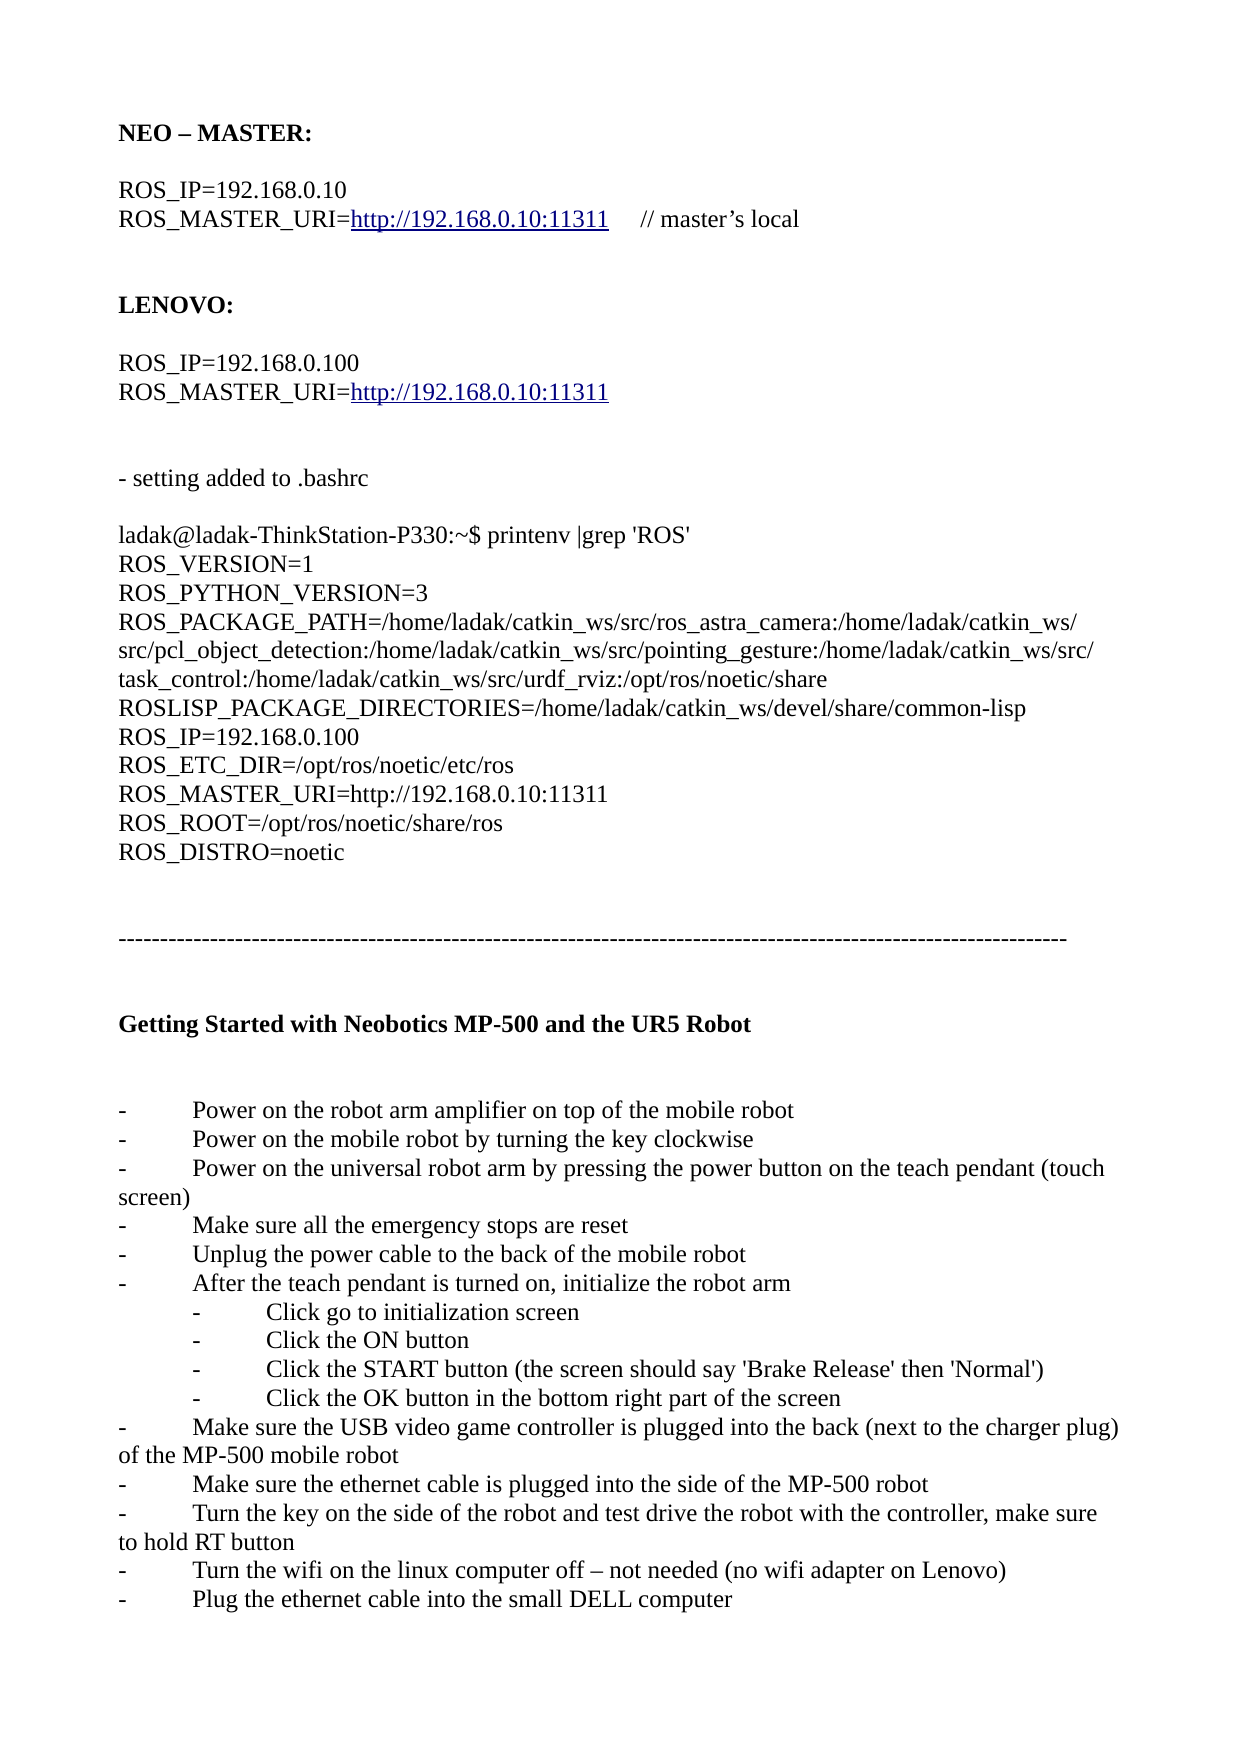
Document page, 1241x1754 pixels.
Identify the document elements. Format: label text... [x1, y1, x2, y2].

text - Turn the wifi on the linux computer off – not needed (no wifi adapter on Lenovo) [118, 1556, 1122, 1584]
text ------------------------------------------------------------------------------------------------------------------ [118, 923, 1122, 952]
text ROS_ROOT=/opt/ros/noetic/share/ros [118, 808, 1122, 837]
text ROS_MASTER_URI=http://192.168.0.10:11311 [118, 377, 1122, 406]
text ROS_PACKAGE_PATH=/home/ladak/catkin_ws/src/ros_astra_camera:/home/ladak/catkin_ws/src/pcl_object_detection:/home/ladak/catkin_ws/src/pointing_gesture:/home/ladak/catkin_ws/src/task_control:/home/ladak/catkin_ws/src/urdf_rviz:/opt/ros/noetic/share [118, 607, 1122, 693]
text - Click go to initialization screen [118, 1297, 1122, 1326]
text ROS_IP=192.168.0.100 [118, 348, 1122, 377]
text ROS_ETC_DIR=/opt/ros/noetic/etc/ros [118, 751, 1122, 779]
text ROS_IP=192.168.0.10 [118, 176, 1122, 204]
text - Power on the universal robot arm by pressing the power button on the teach pendant (touch screen) [118, 1153, 1122, 1211]
text - Unplug the power cable to the back of the mobile robot [118, 1239, 1122, 1268]
text ROSLISP_PACKAGE_DIRECTORIES=/home/ladak/catkin_ws/devel/share/common-lisp [118, 693, 1122, 722]
text - Turn the key on the side of the robot and test drive the robot with the controller, make sure to hold RT button [118, 1498, 1122, 1556]
text LENOVO: [118, 291, 1122, 319]
text NEO – MASTER: [118, 118, 1122, 147]
text - Make sure the ethernet cable is plugged into the side of the MP-500 robot [118, 1469, 1122, 1498]
text - setting added to .bashrc [118, 463, 1122, 492]
text ROS_PYTHON_VERSION=3 [118, 578, 1122, 607]
text Getting Started with Neobotics MP-500 and the UR5 Robot [118, 1009, 1122, 1038]
text - Click the OK button in the bottom right part of the screen [118, 1383, 1122, 1412]
text ROS_IP=192.168.0.100 [118, 722, 1122, 751]
text - Click the ON button [118, 1326, 1122, 1354]
text - Power on the mobile robot by turning the key clockwise [118, 1124, 1122, 1153]
text - Make sure the USB video game controller is plugged into the back (next to the charger plug) of the MP-500 mobile robot [118, 1412, 1122, 1469]
text - After the teach pendant is turned on, initialize the robot arm [118, 1268, 1122, 1297]
text ladak@ladak-ThinkStation-P330:~$ printenv |grep 'ROS' [118, 521, 1122, 549]
text - Power on the robot arm amplifier on top of the mobile robot [118, 1096, 1122, 1124]
text ROS_MASTER_URI=http://192.168.0.10:11311 // master’s local [118, 204, 1122, 233]
text ROS_DISTRO=noetic [118, 837, 1122, 866]
text ROS_VERSION=1 [118, 549, 1122, 578]
text - Make sure all the emergency stops are reset [118, 1211, 1122, 1239]
text - Plug the ethernet cable into the small DELL computer [118, 1584, 1122, 1613]
text ROS_MASTER_URI=http://192.168.0.10:11311 [118, 779, 1122, 808]
text - Click the START button (the screen should say 'Brake Release' then 'Normal') [118, 1354, 1122, 1383]
